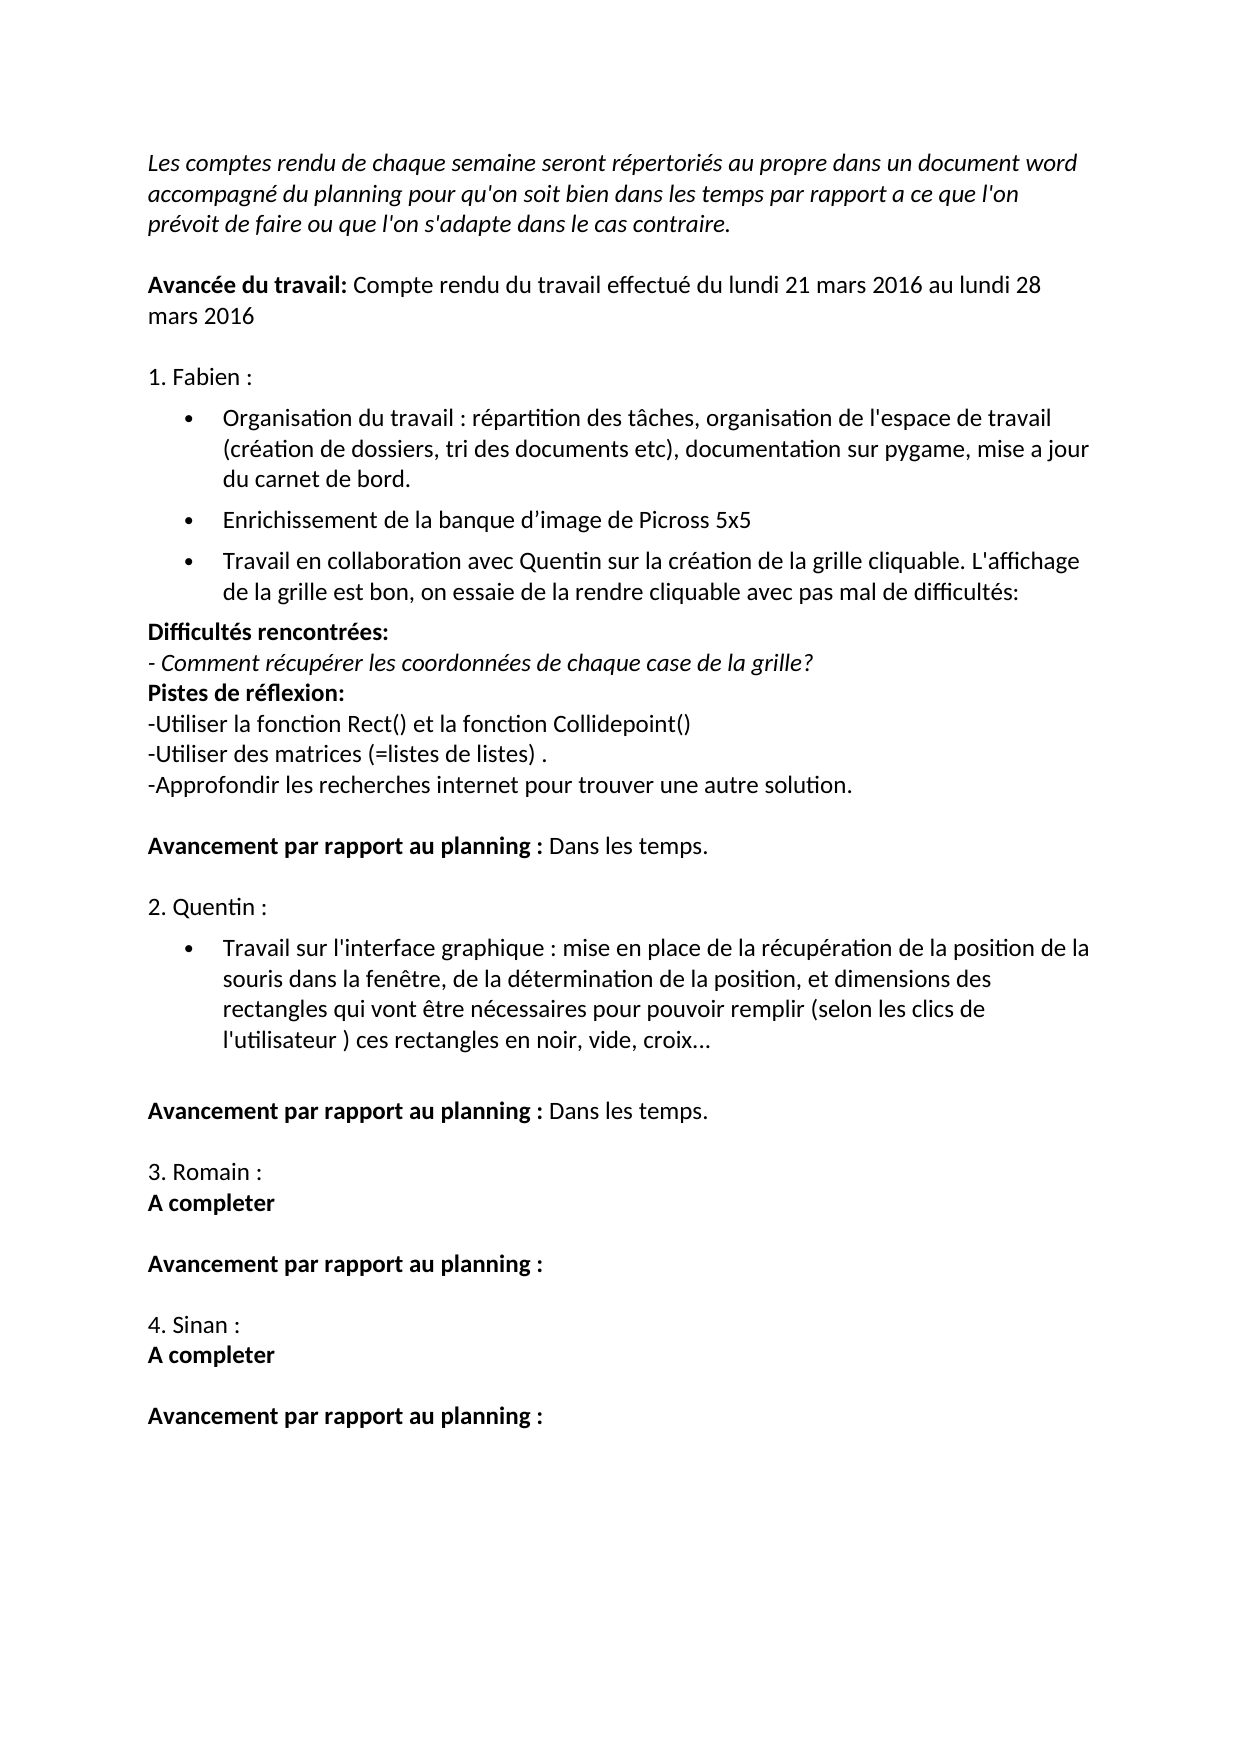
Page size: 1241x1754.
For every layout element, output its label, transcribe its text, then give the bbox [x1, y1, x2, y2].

text Avancement par rapport au planning : Dans les temps. 3. Romain : A completer Avancement par rapport au planning : 4. Sinan : A completer Avancement par rapport au planning : [148, 1065, 1093, 1431]
text - Comment récupérer les coordonnées de chaque case de la grille? Pistes de réflexion: -Utiliser la fonction Rect() et la fonction Collidepoint() -Utiliser des matrices (=listes de listes) . -Approfondir les recherches internet pour trouver une autre solution. Avancement par rapport au planning : Dans les temps. 2. Quentin : [148, 647, 1093, 922]
list Organisation du travail : répartition des tâches, organisation de l'espace de travail (création de dossiers, tri des documents etc), documentation sur pygame, mise a jour du carnet de bord. [185, 402, 1093, 494]
list Travail sur l'interface graphique : mise en place de la récupération de la position de la souris dans la fenêtre, de la détermination de la position, et dimensions des rectangles qui vont être nécessaires pour pouvoir remplir (selon les clics de l'utilisateur ) ces rectangles en noir, vide, croix... [185, 932, 1093, 1054]
text Les comptes rendu de chaque semaine seront répertoriés au propre dans un document word accompagné du planning pour qu'on soit bien dans les temps par rapport a ce que l'on prévoit de faire ou que l'on s'adapte dans le cas contraire. [148, 148, 1093, 239]
list Travail en collaboration avec Quentin sur la création de la grille cliquable. L'affichage de la grille est bon, on essaie de la rendre cliquable avec pas mal de difficultés: [185, 545, 1093, 606]
text Difficultés rencontrées: [148, 617, 1093, 647]
text Avancée du travail: Compte rendu du travail effectué du lundi 21 mars 2016 au lundi 28 mars 2016 1. Fabien : [148, 270, 1093, 392]
list Enrichissement de la banque d’image de Picross 5x5 [185, 504, 1093, 535]
